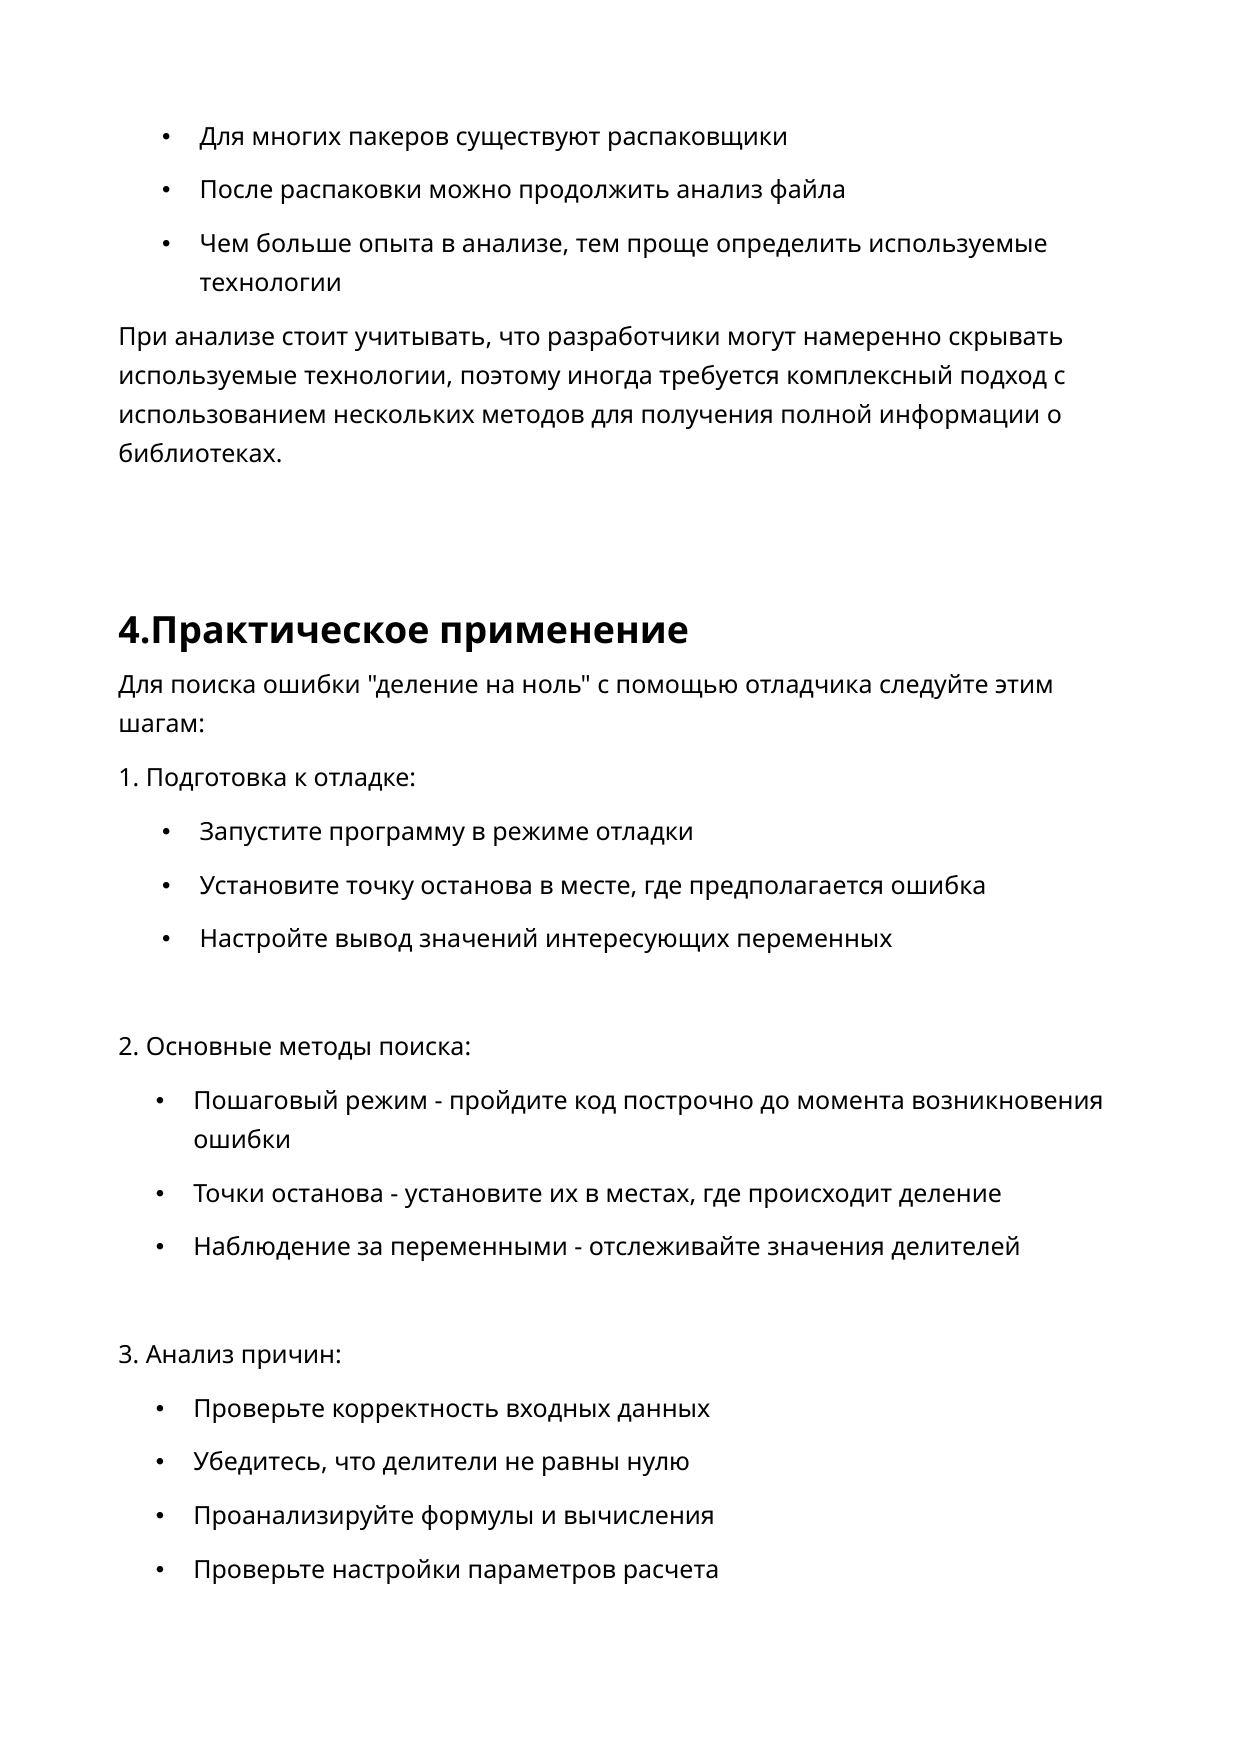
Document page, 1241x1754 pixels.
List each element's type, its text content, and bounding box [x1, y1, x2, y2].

list Настройте вывод значений интересующих переменных [162, 921, 1122, 955]
list После распаковки можно продолжить анализ файла [162, 172, 1122, 206]
list Для многих пакеров существуют распаковщики [162, 118, 1122, 152]
list Наблюдение за переменными - отслеживайте значения делителей [156, 1229, 1122, 1263]
text Для поиска ошибки "деление на ноль" с помощью отладчика следуйте этим шагам: [118, 667, 1122, 740]
list Проанализируйте формулы и вычисления [156, 1498, 1122, 1532]
list Установите точку останова в месте, где предполагается ошибка [162, 867, 1122, 901]
list Запустите программу в режиме отладки [162, 813, 1122, 848]
text При анализе стоит учитывать, что разработчики могут намеренно скрывать используемые технологии, поэтому иногда требуется комплексный подход с использованием нескольких методов для получения полной информации о библиотеках. [118, 318, 1122, 470]
list Чем больше опыта в анализе, тем проще определить используемые технологии [162, 226, 1122, 299]
text 2. Основные методы поиска: [118, 1028, 1122, 1063]
list Проверьте корректность входных данных [156, 1390, 1122, 1424]
subtitle 4.Практическое применение [118, 603, 1122, 654]
list Пошаговый режим - пройдите код построчно до момента возникновения ошибки [156, 1082, 1122, 1156]
text 1. Подготовка к отладке: [118, 760, 1122, 794]
text 3. Анализ причин: [118, 1336, 1122, 1371]
list Убедитесь, что делители не равны нулю [156, 1444, 1122, 1478]
list Точки останова - установите их в местах, где происходит деление [156, 1175, 1122, 1209]
list Проверьте настройки параметров расчета [156, 1551, 1122, 1586]
